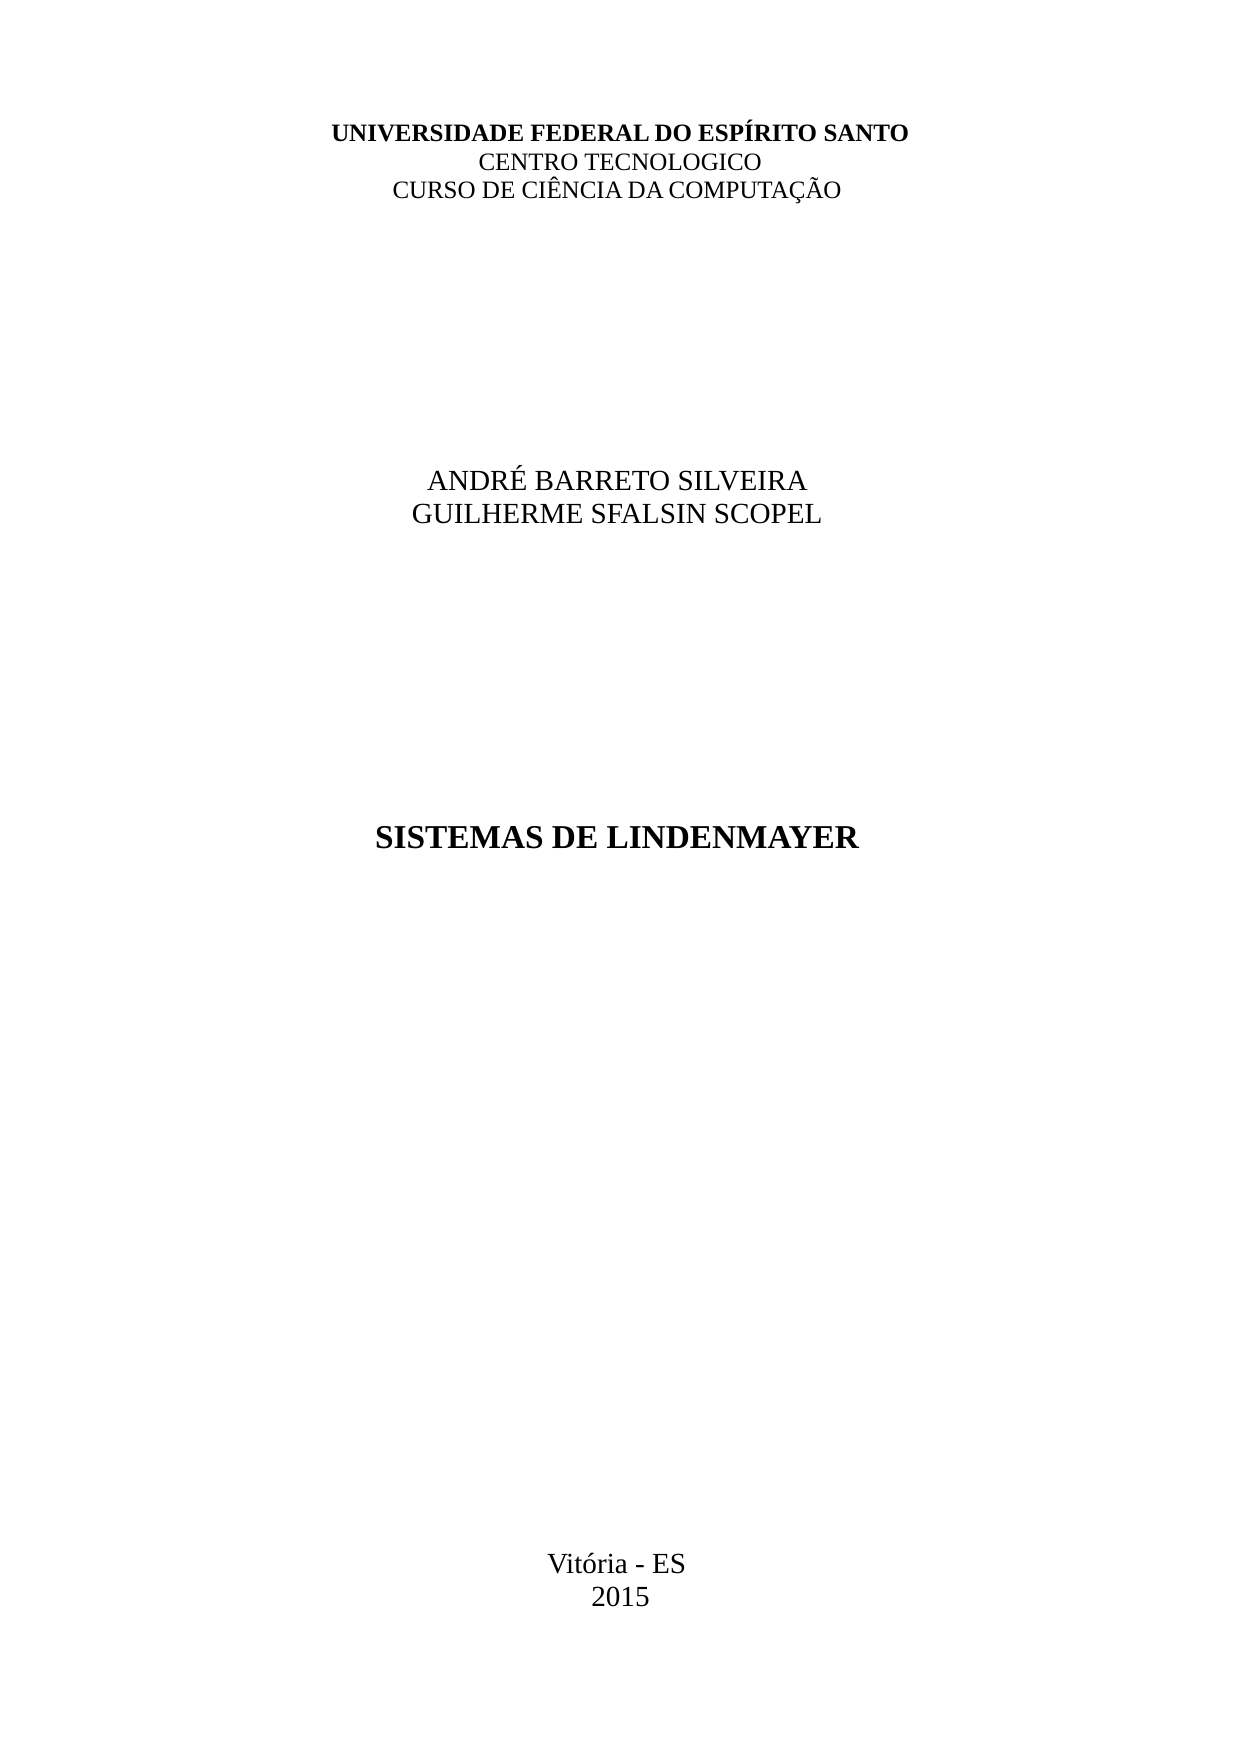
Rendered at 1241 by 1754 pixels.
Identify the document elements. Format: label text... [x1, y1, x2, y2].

text GUILHERME SFALSIN SCOPEL [118, 497, 1122, 530]
text Vitória - ES [118, 1546, 1122, 1579]
text CURSO DE CIÊNCIA DA COMPUTAÇÃO [118, 176, 1122, 204]
text SISTEMAS DE LINDENMAYER [118, 818, 1122, 856]
text UNIVERSIDADE FEDERAL DO ESPÍRITO SANTO [118, 118, 1122, 147]
text ANDRÉ BARRETO SILVEIRA [118, 463, 1122, 497]
text CENTRO TECNOLOGICO [118, 147, 1122, 176]
text 2015 [118, 1579, 1122, 1613]
